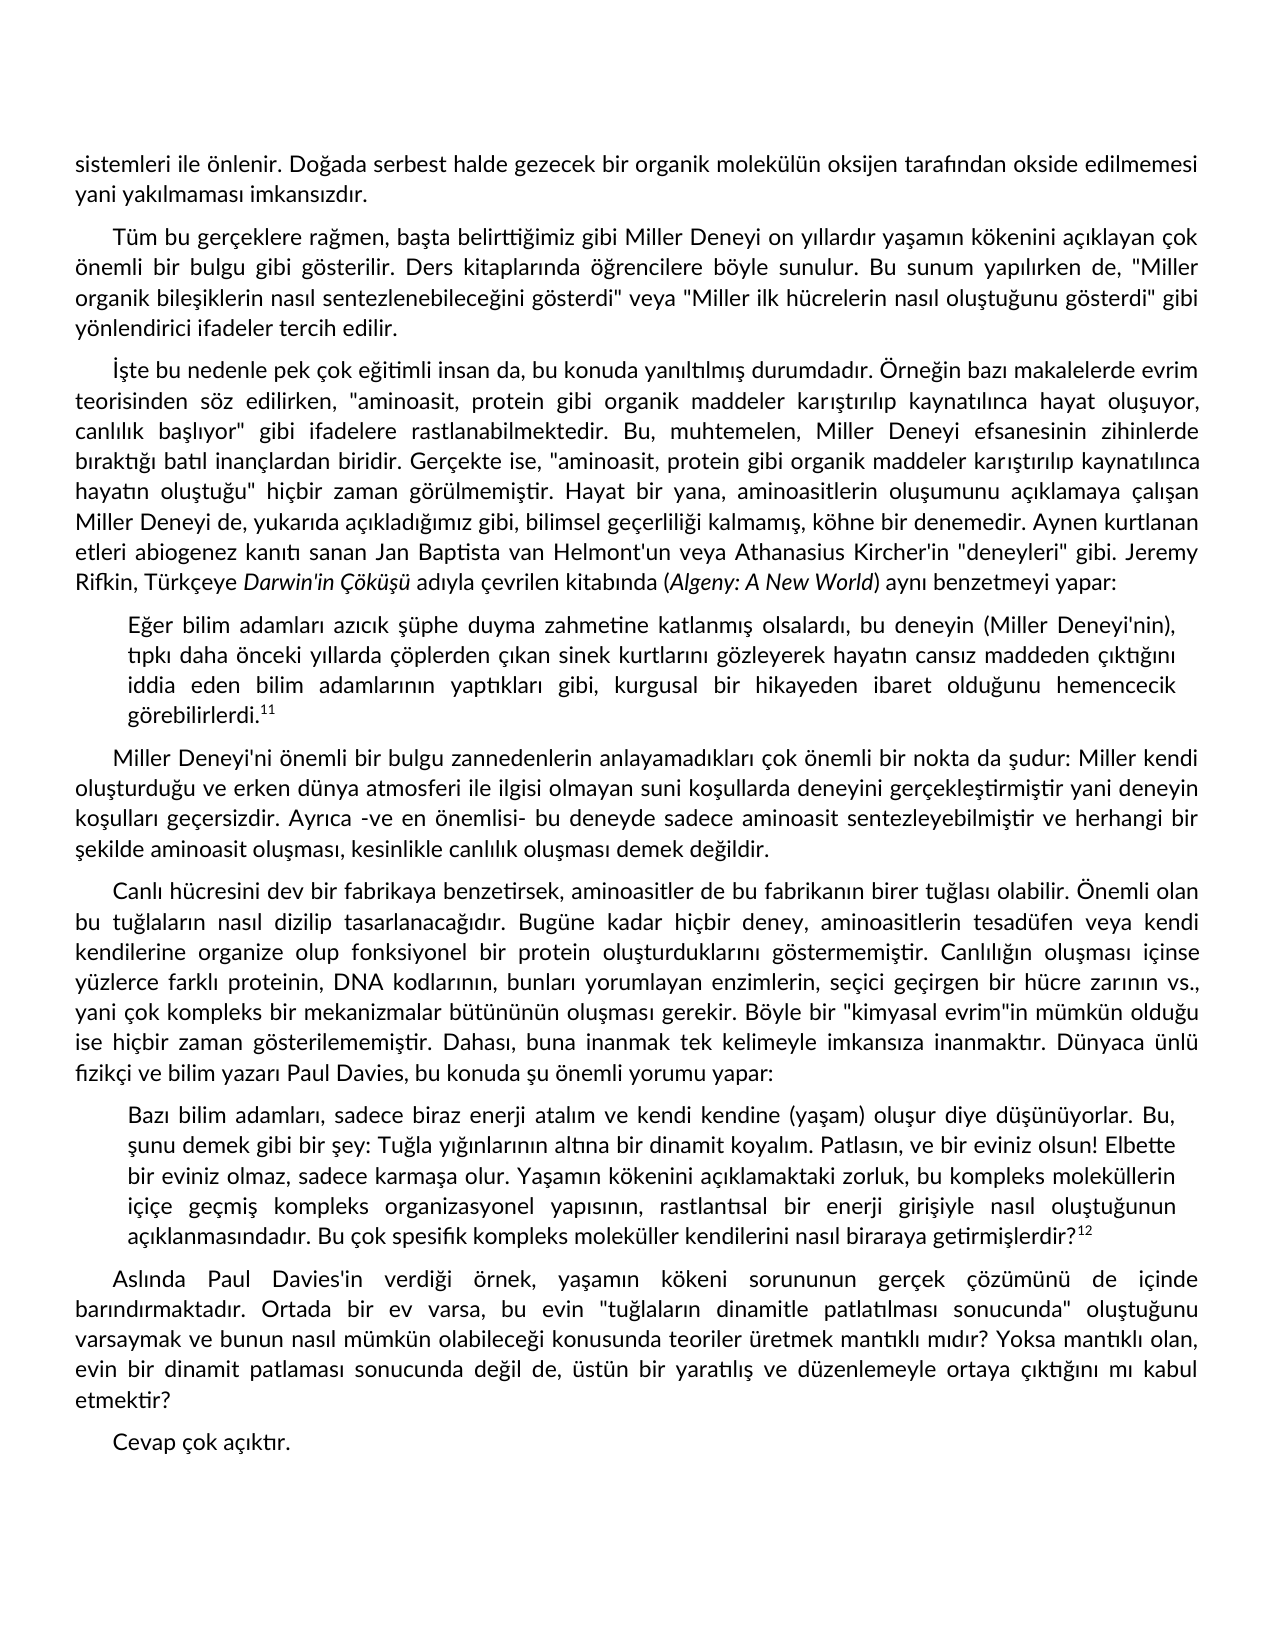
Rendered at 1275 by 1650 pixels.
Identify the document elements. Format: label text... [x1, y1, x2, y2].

text Tüm bu gerçeklere rağmen, başta belirttiğimiz gibi Miller Deneyi on yıllardır yaşamın kökenini açıklayan çok önemli bir bulgu gibi gösterilir. Ders kitaplarında öğrencilere böyle sunulur. Bu sunum yapılırken de, "Miller organik bileşiklerin nasıl sentezlenebileceğini gösterdi" veya "Miller ilk hücrelerin nasıl oluştuğunu gösterdi" gibi yönlendirici ifadeler tercih edilir. [75, 223, 1200, 341]
text Miller Deneyi'ni önemli bir bulgu zannedenlerin anlayamadıkları çok önemli bir nokta da şudur: Miller kendi oluşturduğu ve erken dünya atmosferi ile ilgisi olmayan suni koşullarda deneyini gerçekleştirmiştir yani deneyin koşulları geçersizdir. Ayrıca -ve en önemlisi- bu deneyde sadece aminoasit sentezleyebilmiştir ve herhangi bir şekilde aminoasit oluşması, kesinlikle canlılık oluşması demek değildir. [75, 744, 1200, 862]
text sistemleri ile önlenir. Doğada serbest halde gezecek bir organik molekülün oksijen tarafından okside edilmemesi yani yakılmaması imkansızdır. [75, 150, 1200, 208]
text Bazı bilim adamları, sadece biraz enerji atalım ve kendi kendine (yaşam) oluşur diye düşünüyorlar. Bu, şunu demek gibi bir şey: Tuğla yığınlarının altına bir dinamit koyalım. Patlasın, ve bir eviniz olsun! Elbette bir eviniz olmaz, sadece karmaşa olur. Yaşamın kökenini açıklamaktaki zorluk, bu kompleks moleküllerin içiçe geçmiş kompleks organizasyonel yapısının, rastlantısal bir enerji girişiyle nasıl oluştuğunun açıklanmasındadır. Bu çok spesifik kompleks moleküller kendilerini nasıl biraraya getirmişlerdir?12 [127, 1101, 1177, 1249]
text Canlı hücresini dev bir fabrikaya benzetirsek, aminoasitler de bu fabrikanın birer tuğlası olabilir. Önemli olan bu tuğlaların nasıl dizilip tasarlanacağıdır. Bugüne kadar hiçbir deney, aminoasitlerin tesadüfen veya kendi kendilerine organize olup fonksiyonel bir protein oluşturduklarını göstermemiştir. Canlılığın oluşması içinse yüzlerce farklı proteinin, DNA kodlarının, bunları yorumlayan enzimlerin, seçici geçirgen bir hücre zarının vs., yani çok kompleks bir mekanizmalar bütününün oluşması gerekir. Böyle bir "kimyasal evrim"in mümkün olduğu ise hiçbir zaman gösterilememiştir. Dahası, buna inanmak tek kelimeyle imkansıza inanmaktır. Dünyaca ünlü fizikçi ve bilim yazarı Paul Davies, bu konuda şu önemli yorumu yapar: [75, 877, 1200, 1086]
text İşte bu nedenle pek çok eğitimli insan da, bu konuda yanıltılmış durumdadır. Örneğin bazı makalelerde evrim teorisinden söz edilirken, "aminoasit, protein gibi organik maddeler karıştırılıp kaynatılınca hayat oluşuyor, canlılık başlıyor" gibi ifadelere rastlanabilmektedir. Bu, muhtemelen, Miller Deneyi efsanesinin zihinlerde bıraktığı batıl inançlardan biridir. Gerçekte ise, "aminoasit, protein gibi organik maddeler karıştırılıp kaynatılınca hayatın oluştuğu" hiçbir zaman görülmemiştir. Hayat bir yana, aminoasitlerin oluşumunu açıklamaya çalışan Miller Deneyi de, yukarıda açıkladığımız gibi, bilimsel geçerliliği kalmamış, köhne bir denemedir. Aynen kurtlanan etleri abiogenez kanıtı sanan Jan Baptista van Helmont'un veya Athanasius Kircher'in "deneyleri" gibi. Jeremy Rifkin, Türkçeye Darwin'in Çöküşü adıyla çevrilen kitabında (Algeny: A New World) aynı benzetmeyi yapar: [75, 356, 1200, 595]
text Aslında Paul Davies'in verdiği örnek, yaşamın kökeni sorununun gerçek çözümünü de içinde barındırmaktadır. Ortada bir ev varsa, bu evin "tuğlaların dinamitle patlatılması sonucunda" oluştuğunu varsaymak ve bunun nasıl mümkün olabileceği konusunda teoriler üretmek mantıklı mıdır? Yoksa mantıklı olan, evin bir dinamit patlaması sonucunda değil de, üstün bir yaratılış ve düzenlemeyle ortaya çıktığını mı kabul etmektir? [75, 1264, 1200, 1413]
text Eğer bilim adamları azıcık şüphe duyma zahmetine katlanmış olsalardı, bu deneyin (Miller Deneyi'nin), tıpkı daha önceki yıllarda çöplerden çıkan sinek kurtlarını gözleyerek hayatın cansız maddeden çıktığını iddia eden bilim adamlarının yaptıkları gibi, kurgusal bir hikayeden ibaret olduğunu hemencecik görebilirlerdi.11 [127, 610, 1177, 728]
text Cevap çok açıktır. [75, 1428, 1200, 1456]
